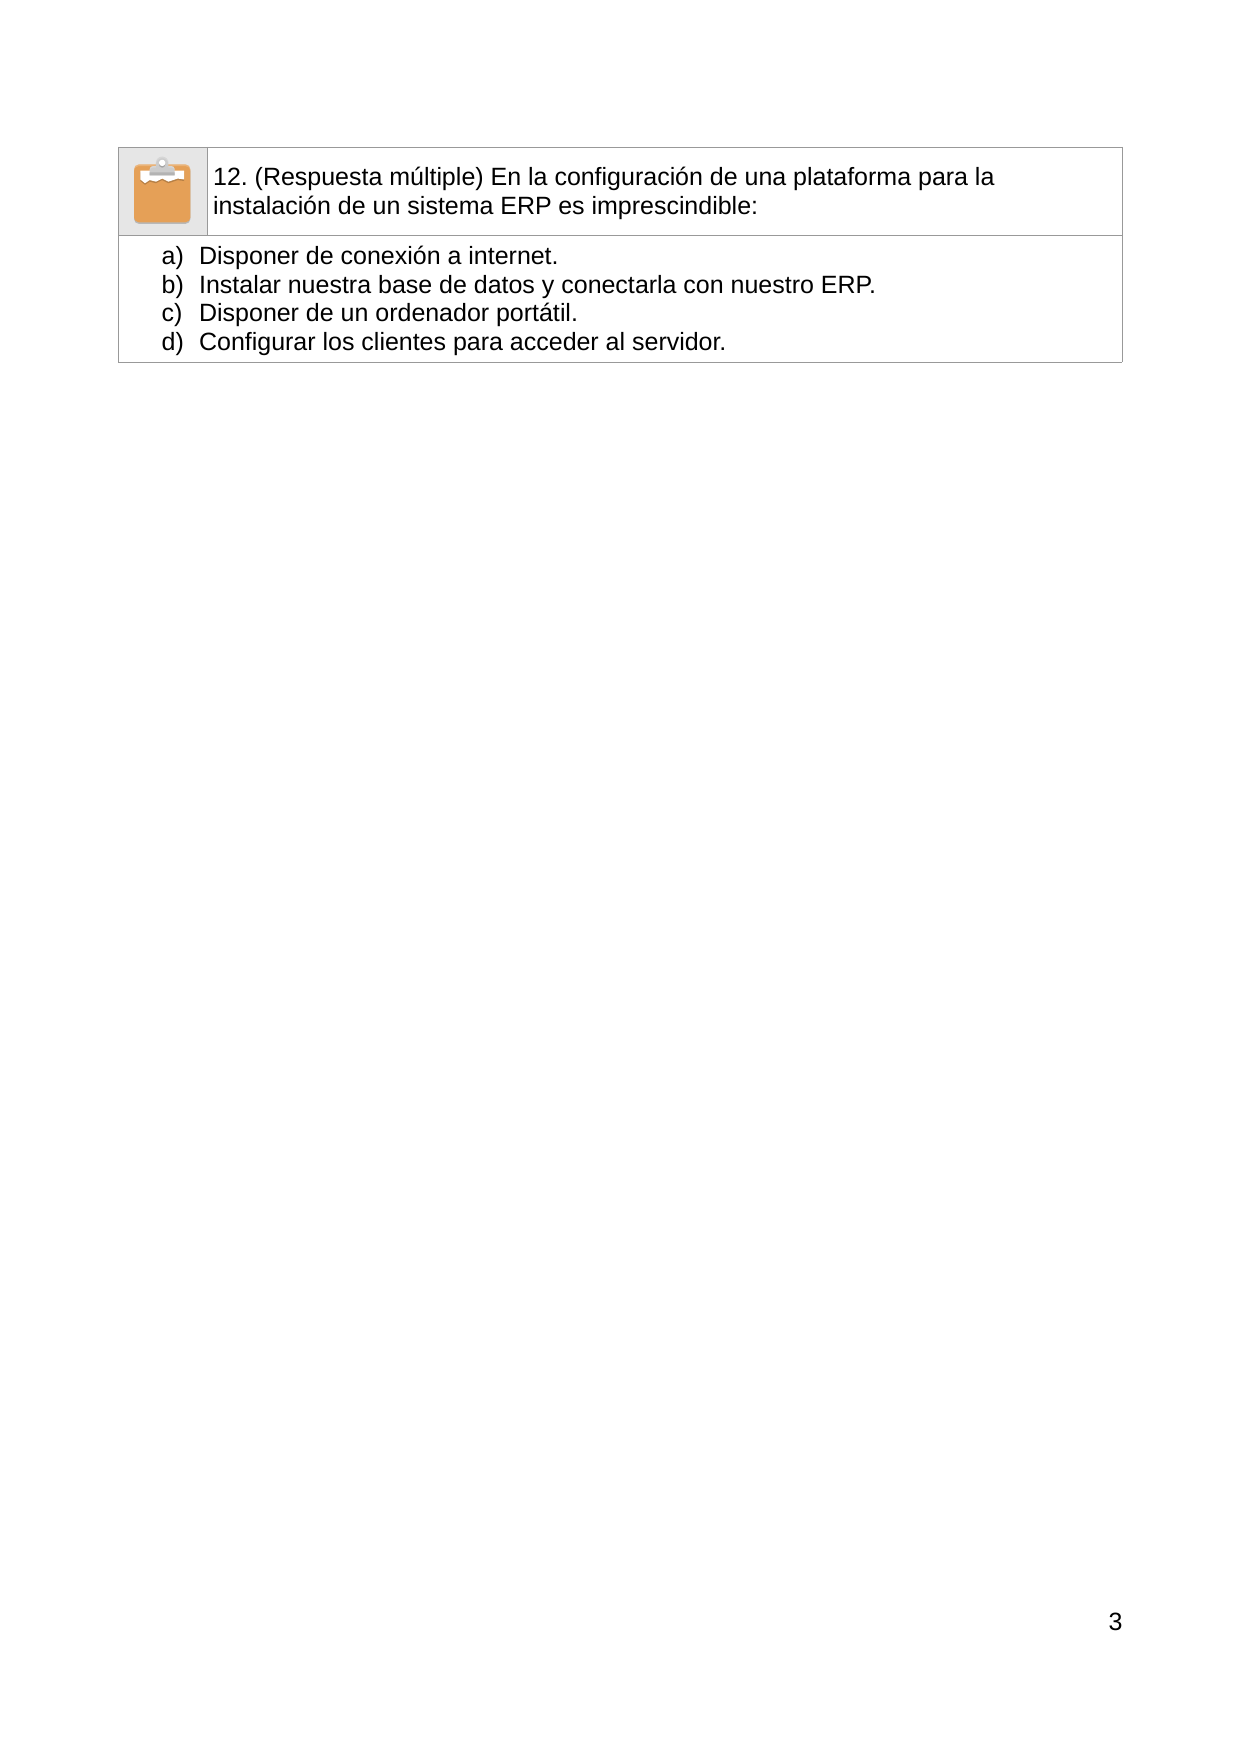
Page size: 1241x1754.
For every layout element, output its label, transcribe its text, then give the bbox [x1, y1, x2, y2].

table_cell Disponer de conexión a internet. Instalar nuestra base de datos y conectarla con nuestro ERP. Disponer de un ordenador portátil. Configurar los clientes para acceder al servidor. [119, 236, 1122, 362]
table_header 12. (Respuesta múltiple) En la configuración de una plataforma para la instalación de un sistema ERP es imprescindible: [208, 148, 1122, 235]
table_header [119, 148, 207, 235]
